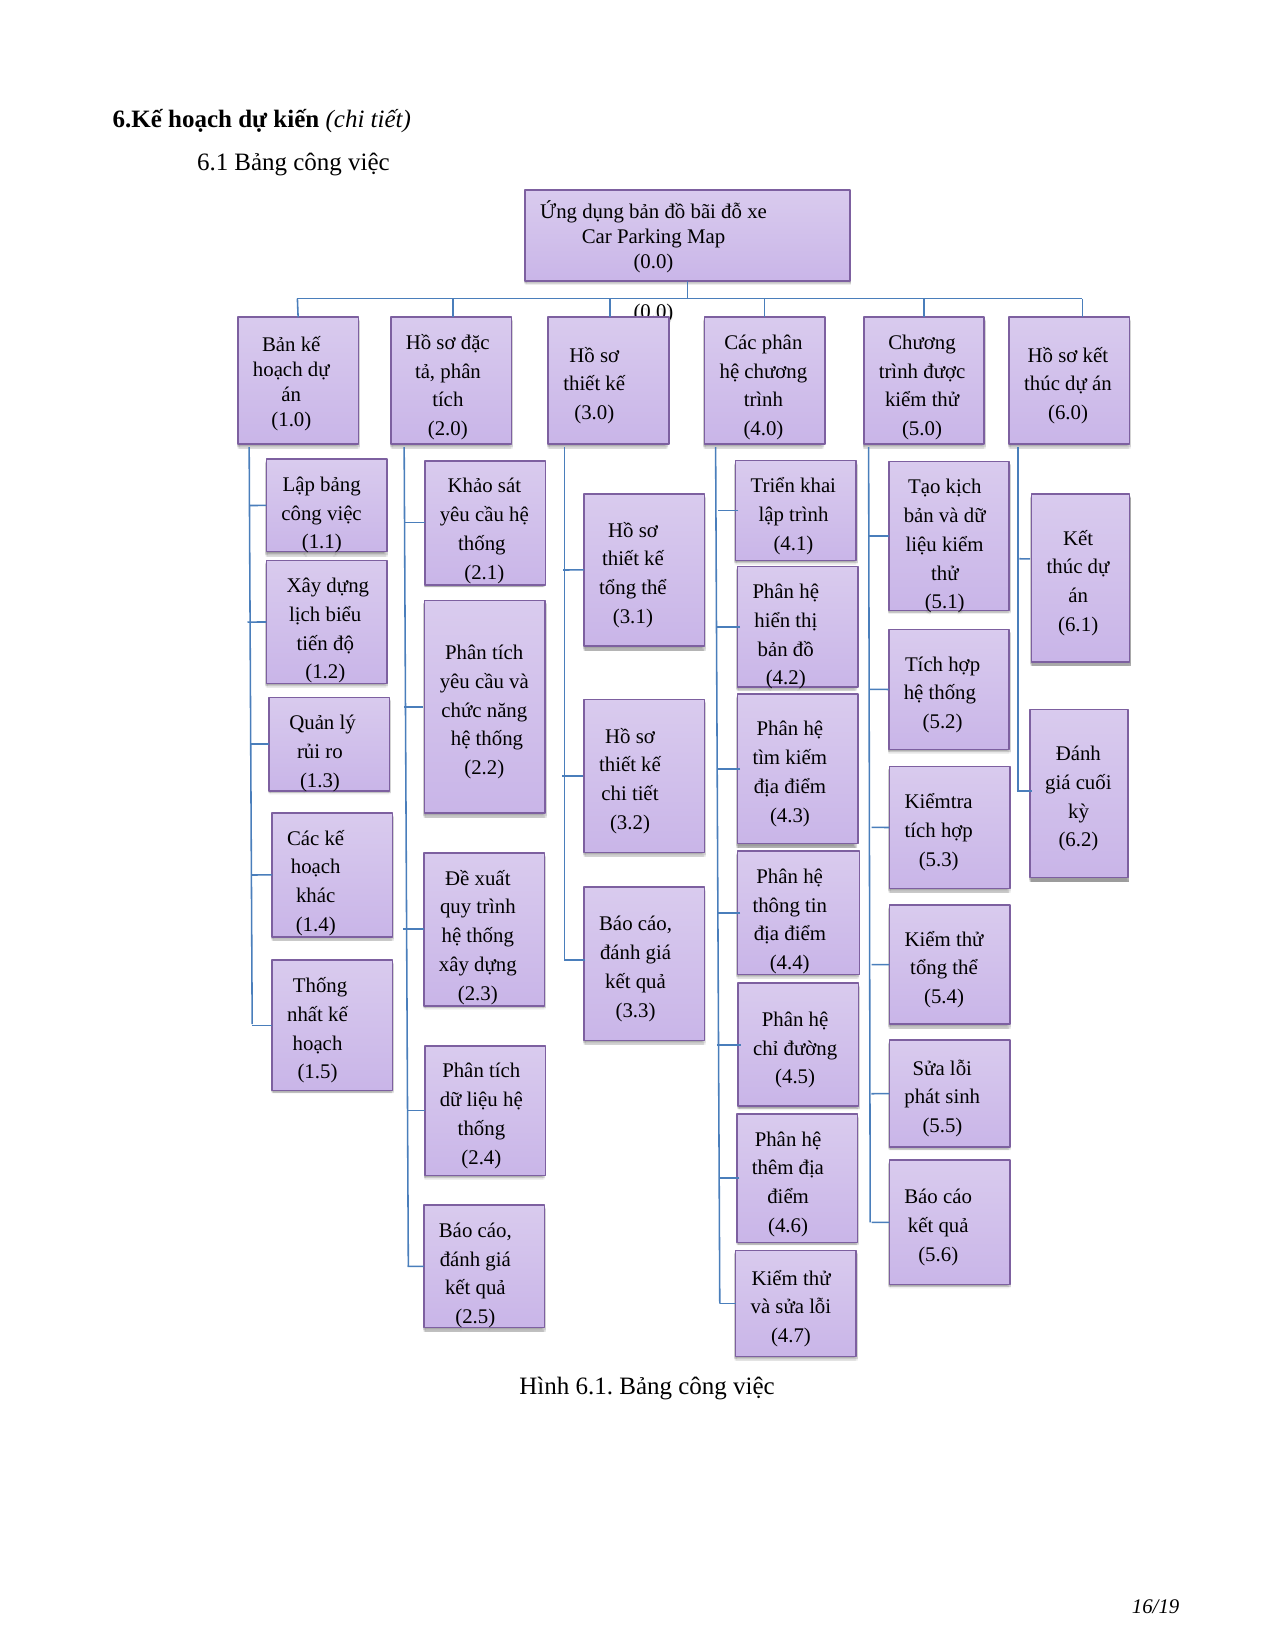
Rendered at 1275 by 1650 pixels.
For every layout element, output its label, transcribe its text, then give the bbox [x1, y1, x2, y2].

text Hình 6.1. Bảng công việc [112, 1371, 1181, 1400]
list Bảng công việc [197, 147, 1181, 176]
list Kế hoạch dự kiến (chi tiết) [112, 104, 1181, 132]
